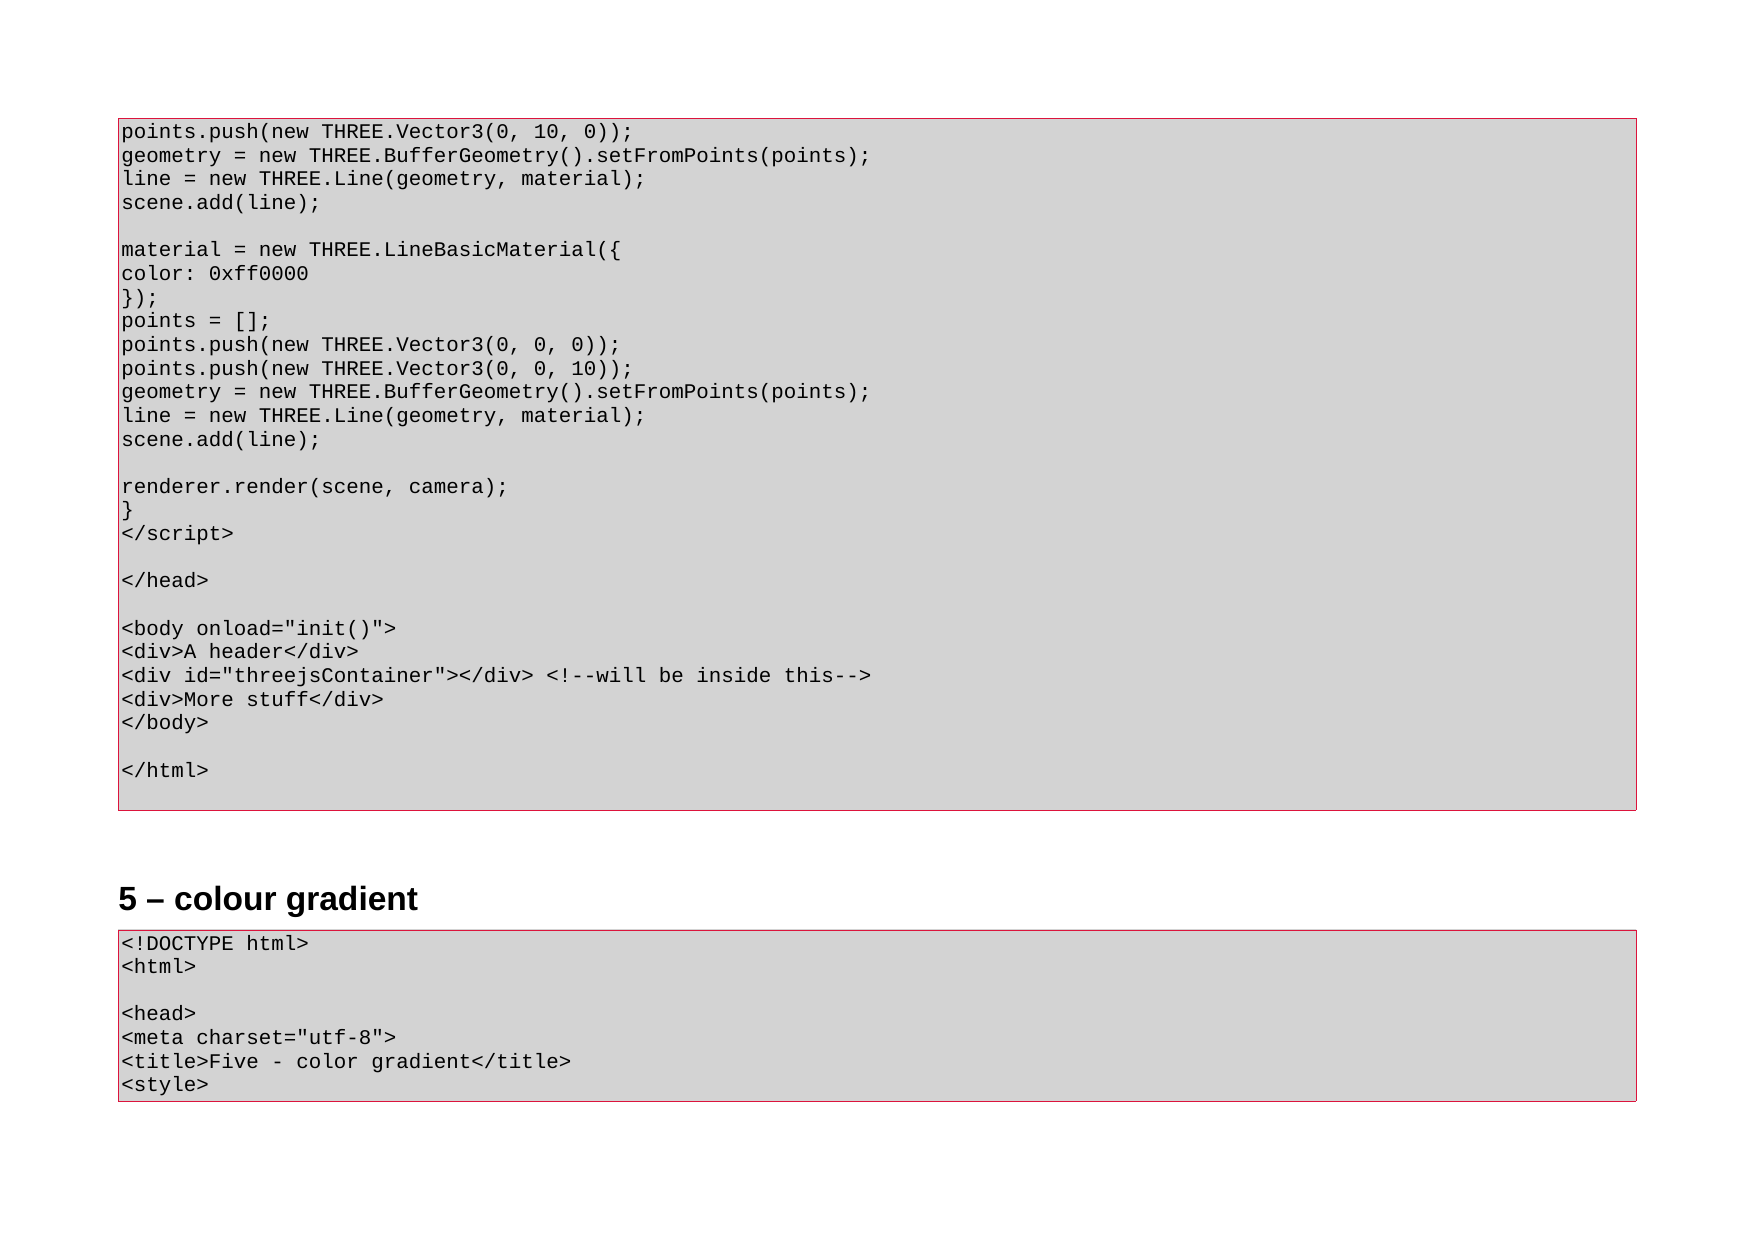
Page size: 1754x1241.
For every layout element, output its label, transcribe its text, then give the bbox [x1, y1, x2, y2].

text scene.add(line); [119, 189, 1636, 213]
text material = new THREE.LineBasicMaterial({ [119, 236, 1636, 260]
text <!DOCTYPE html> [119, 931, 1636, 953]
text </head> [119, 567, 1636, 591]
text <meta charset="utf-8"> [119, 1024, 1636, 1048]
text } [119, 496, 1636, 520]
text <title>Five - color gradient</title> [119, 1048, 1636, 1071]
text }); [119, 284, 1636, 307]
text <div id="threejsContainer"></div> <!--will be inside this--> [119, 662, 1636, 686]
text </html> [119, 757, 1636, 780]
text line = new THREE.Line(geometry, material); [119, 165, 1636, 189]
text </body> [119, 709, 1636, 733]
text <body onload="init()"> [119, 615, 1636, 638]
text points.push(new THREE.Vector3(0, 0, 0)); [119, 331, 1636, 354]
subtitle 5 – colour gradient [118, 878, 1636, 917]
text renderer.render(scene, camera); [119, 473, 1636, 496]
text </script> [119, 520, 1636, 544]
text <div>A header</div> [119, 638, 1636, 662]
text points = []; [119, 307, 1636, 331]
text points.push(new THREE.Vector3(0, 0, 10)); [119, 354, 1636, 378]
text points.push(new THREE.Vector3(0, 10, 0)); [119, 119, 1636, 142]
text geometry = new THREE.BufferGeometry().setFromPoints(points); [119, 378, 1636, 402]
text color: 0xff0000 [119, 260, 1636, 284]
text scene.add(line); [119, 426, 1636, 449]
text <html> [119, 953, 1636, 977]
text line = new THREE.Line(geometry, material); [119, 402, 1636, 426]
text <head> [119, 1000, 1636, 1024]
text <div>More stuff</div> [119, 686, 1636, 709]
text geometry = new THREE.BufferGeometry().setFromPoints(points); [119, 142, 1636, 165]
text <style> [119, 1071, 1636, 1101]
